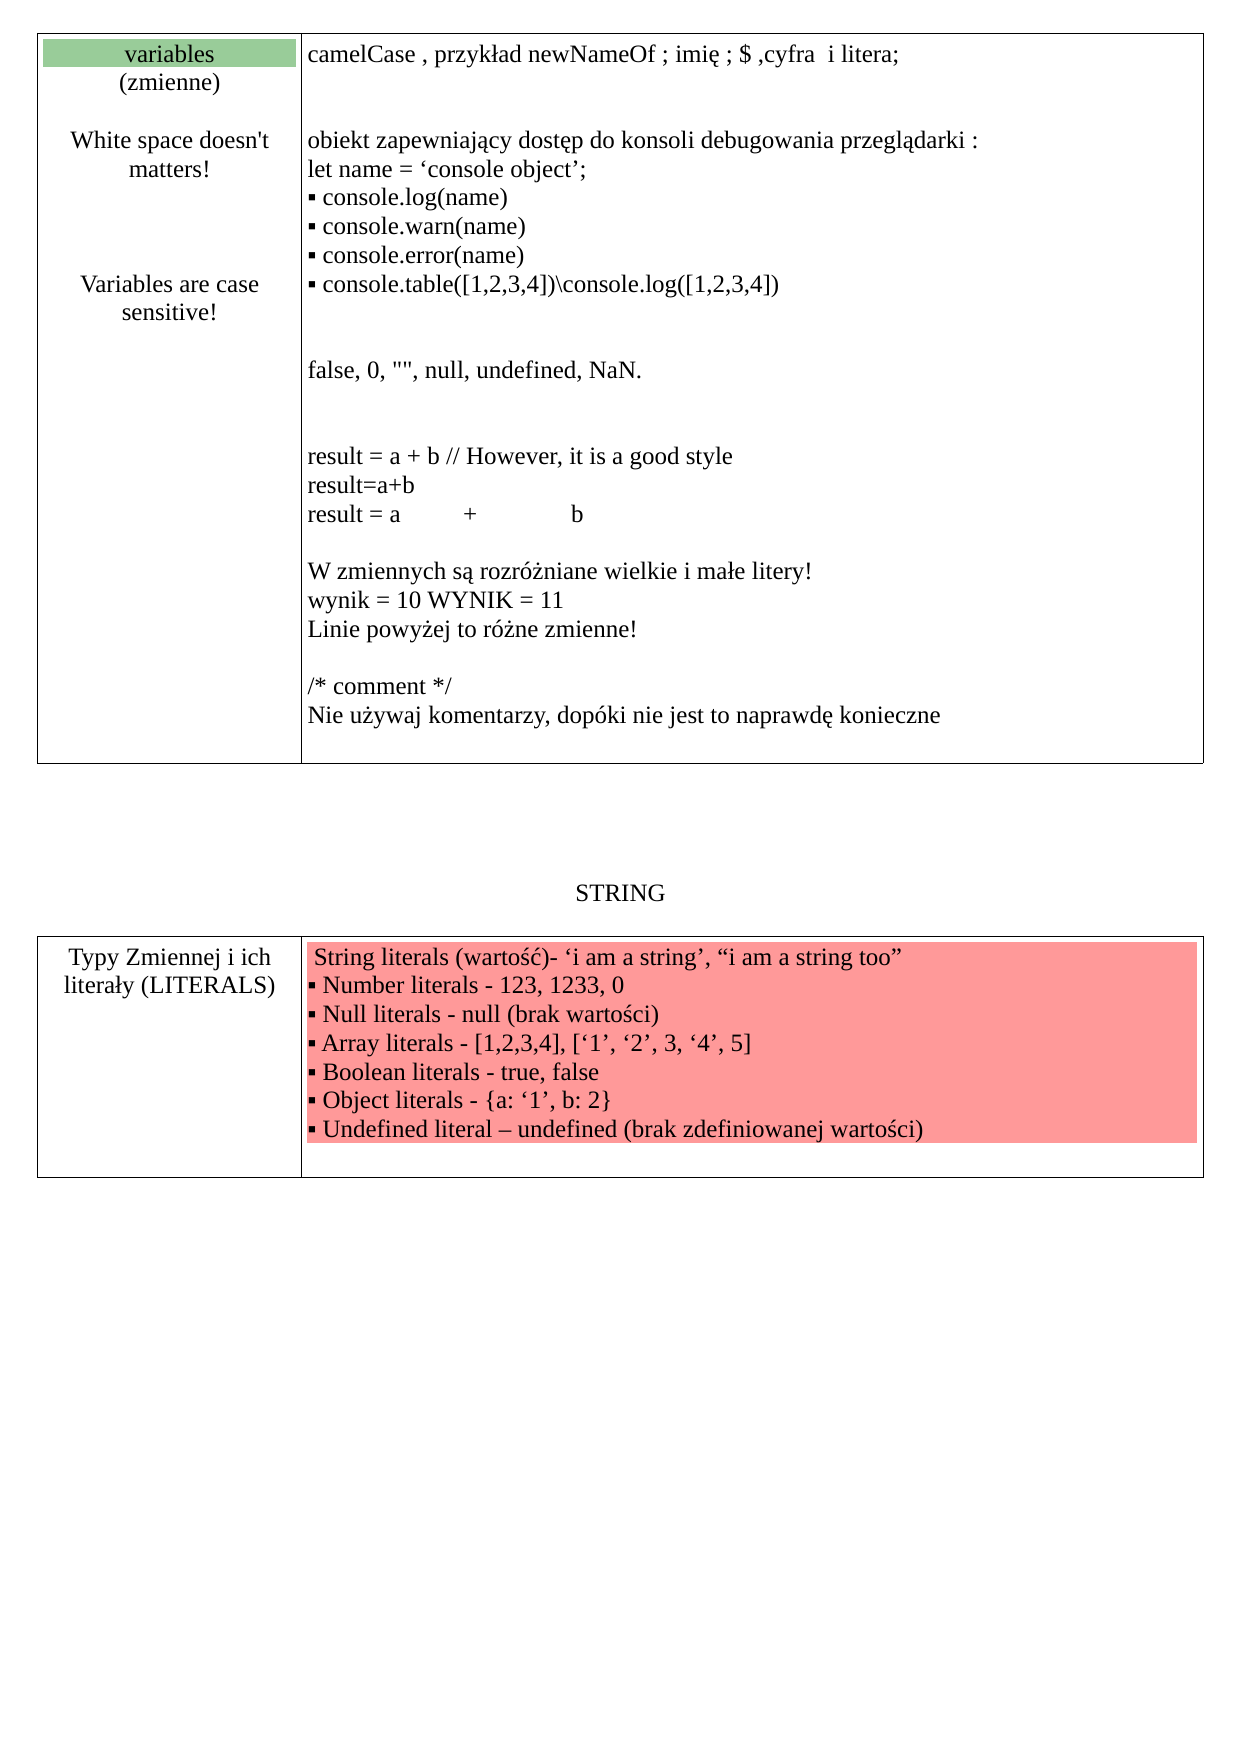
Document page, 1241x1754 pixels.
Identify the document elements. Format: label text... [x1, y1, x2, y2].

text STRING [37, 878, 1203, 907]
table_header String literals (wartość)- ‘i am a string’, “i am a string too” ▪ Number literals - 123, 1233, 0 ▪ Null literals - null (brak wartości) ▪ Array literals - [1,2,3,4], [‘1’, ‘2’, 3, ‘4’, 5] ▪ Boolean literals - true, false ▪ Object literals - {a: ‘1’, b: 2} ▪ Undefined literal – undefined (brak zdefiniowanej wartości) [302, 937, 1203, 1177]
table_header camelCase , przykład newNameOf ; imię ; $ ,cyfra i litera; obiekt zapewniający dostęp do konsoli debugowania przeglądarki : let name = ‘console object’; ▪ console.log(name) ▪ console.warn(name) ▪ console.error(name) ▪ console.table([1,2,3,4])\console.log([1,2,3,4]) false, 0, "", null, undefined, NaN. result = a + b // However, it is a good style result=a+b result = a + b W zmiennych są rozróżniane wielkie i małe litery! wynik = 10 WYNIK = 11 Linie powyżej to różne zmienne! /* comment */ Nie używaj komentarzy, dopóki nie jest to naprawdę konieczne [302, 34, 1203, 763]
table_header variables (zmienne) White space doesn't matters! Variables are case sensitive! [38, 34, 301, 763]
table_header Typy Zmiennej i ich literały (LITERALS) [38, 937, 301, 1177]
